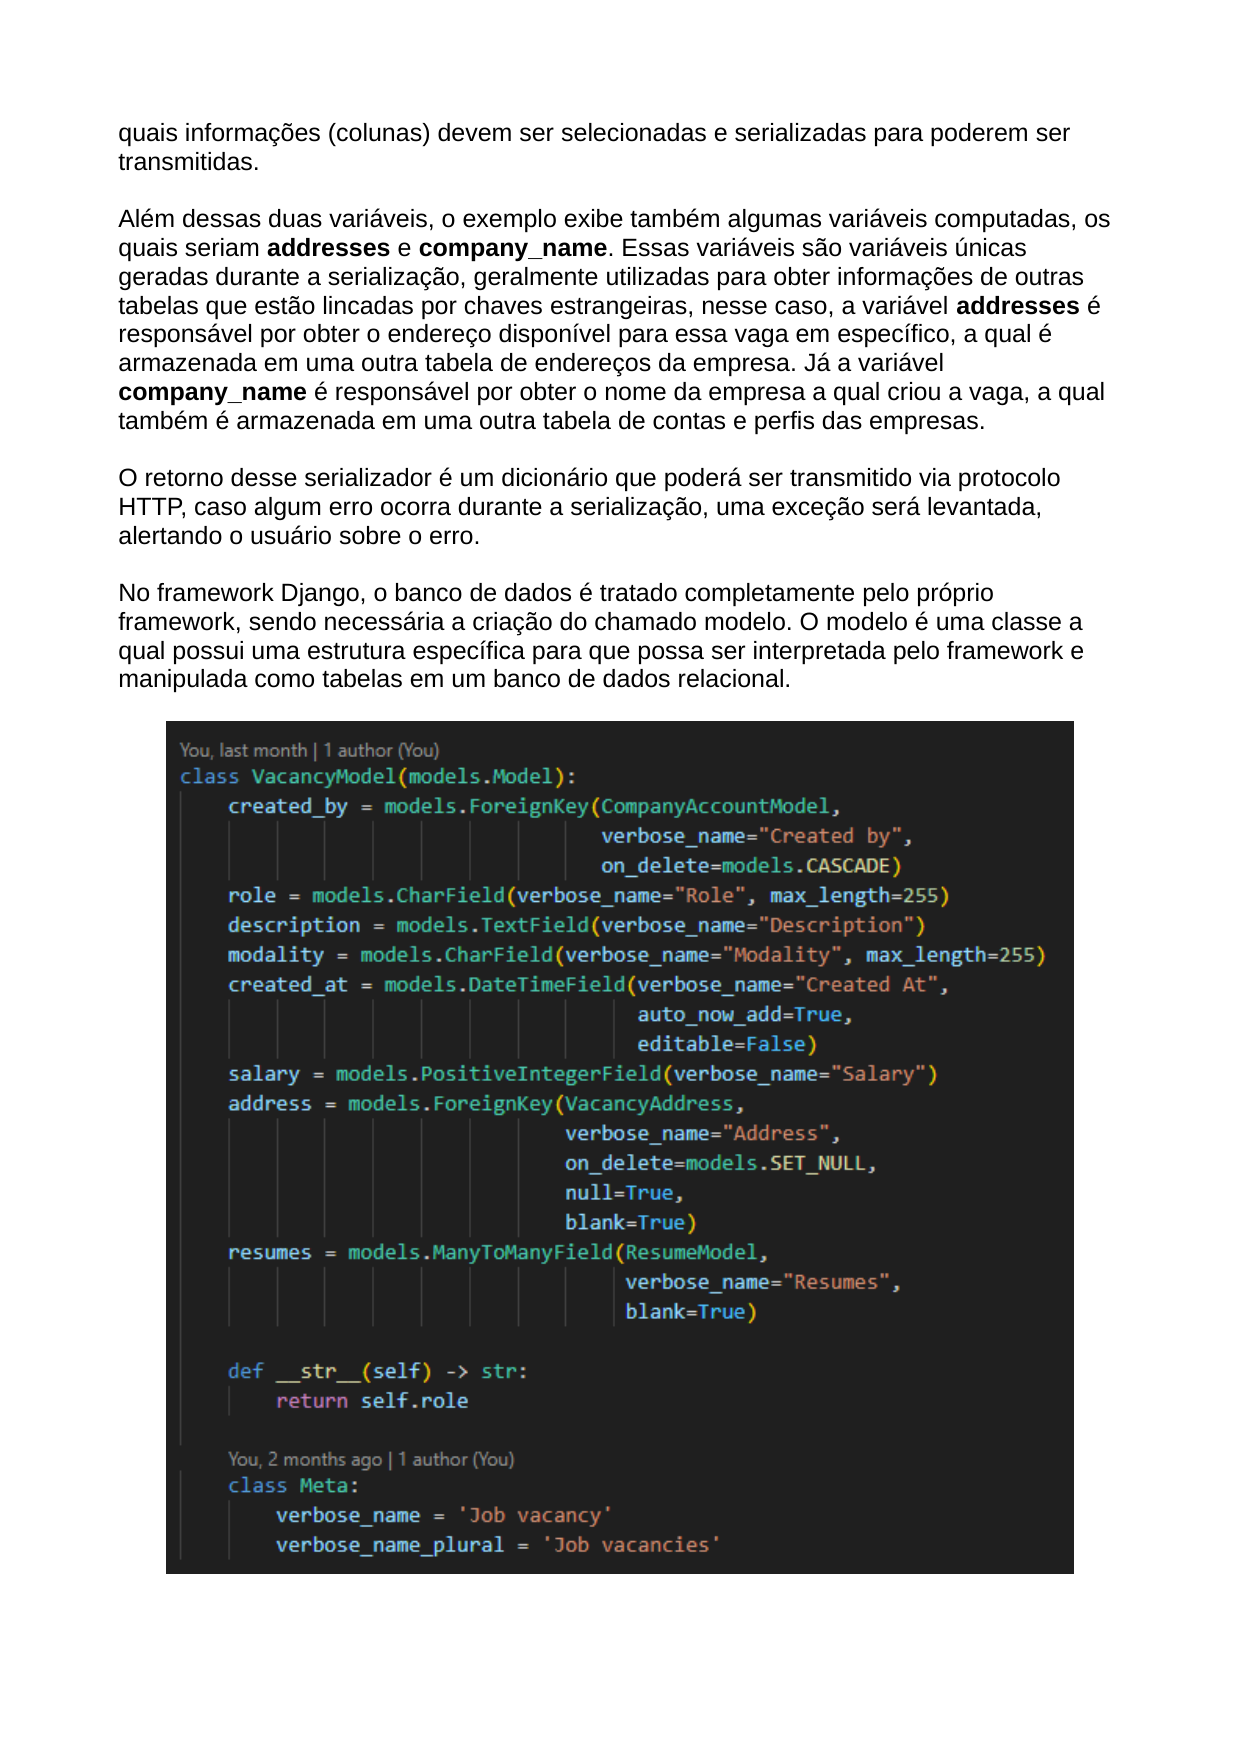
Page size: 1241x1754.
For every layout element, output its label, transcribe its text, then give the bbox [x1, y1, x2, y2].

picture [166, 721, 1074, 1574]
text quais informações (colunas) devem ser selecionadas e serializadas para poderem ser transmitidas. [118, 118, 1122, 176]
text O retorno desse serializador é um dicionário que poderá ser transmitido via protocolo HTTP, caso algum erro ocorra durante a serialização, uma exceção será levantada, alertando o usuário sobre o erro. [118, 463, 1122, 549]
text No framework Django, o banco de dados é tratado completamente pelo próprio framework, sendo necessária a criação do chamado modelo. O modelo é uma classe a qual possui uma estrutura específica para que possa ser interpretada pelo framework e manipulada como tabelas em um banco de dados relacional. [118, 578, 1122, 693]
text Além dessas duas variáveis, o exemplo exibe também algumas variáveis computadas, os quais seriam addresses e company_name. Essas variáveis são variáveis únicas geradas durante a serialização, geralmente utilizadas para obter informações de outras tabelas que estão lincadas por chaves estrangeiras, nesse caso, a variável addresses é responsável por obter o endereço disponível para essa vaga em específico, a qual é armazenada em uma outra tabela de endereços da empresa. Já a variável company_name é responsável por obter o nome da empresa a qual criou a vaga, a qual também é armazenada em uma outra tabela de contas e perfis das empresas. [118, 204, 1122, 434]
